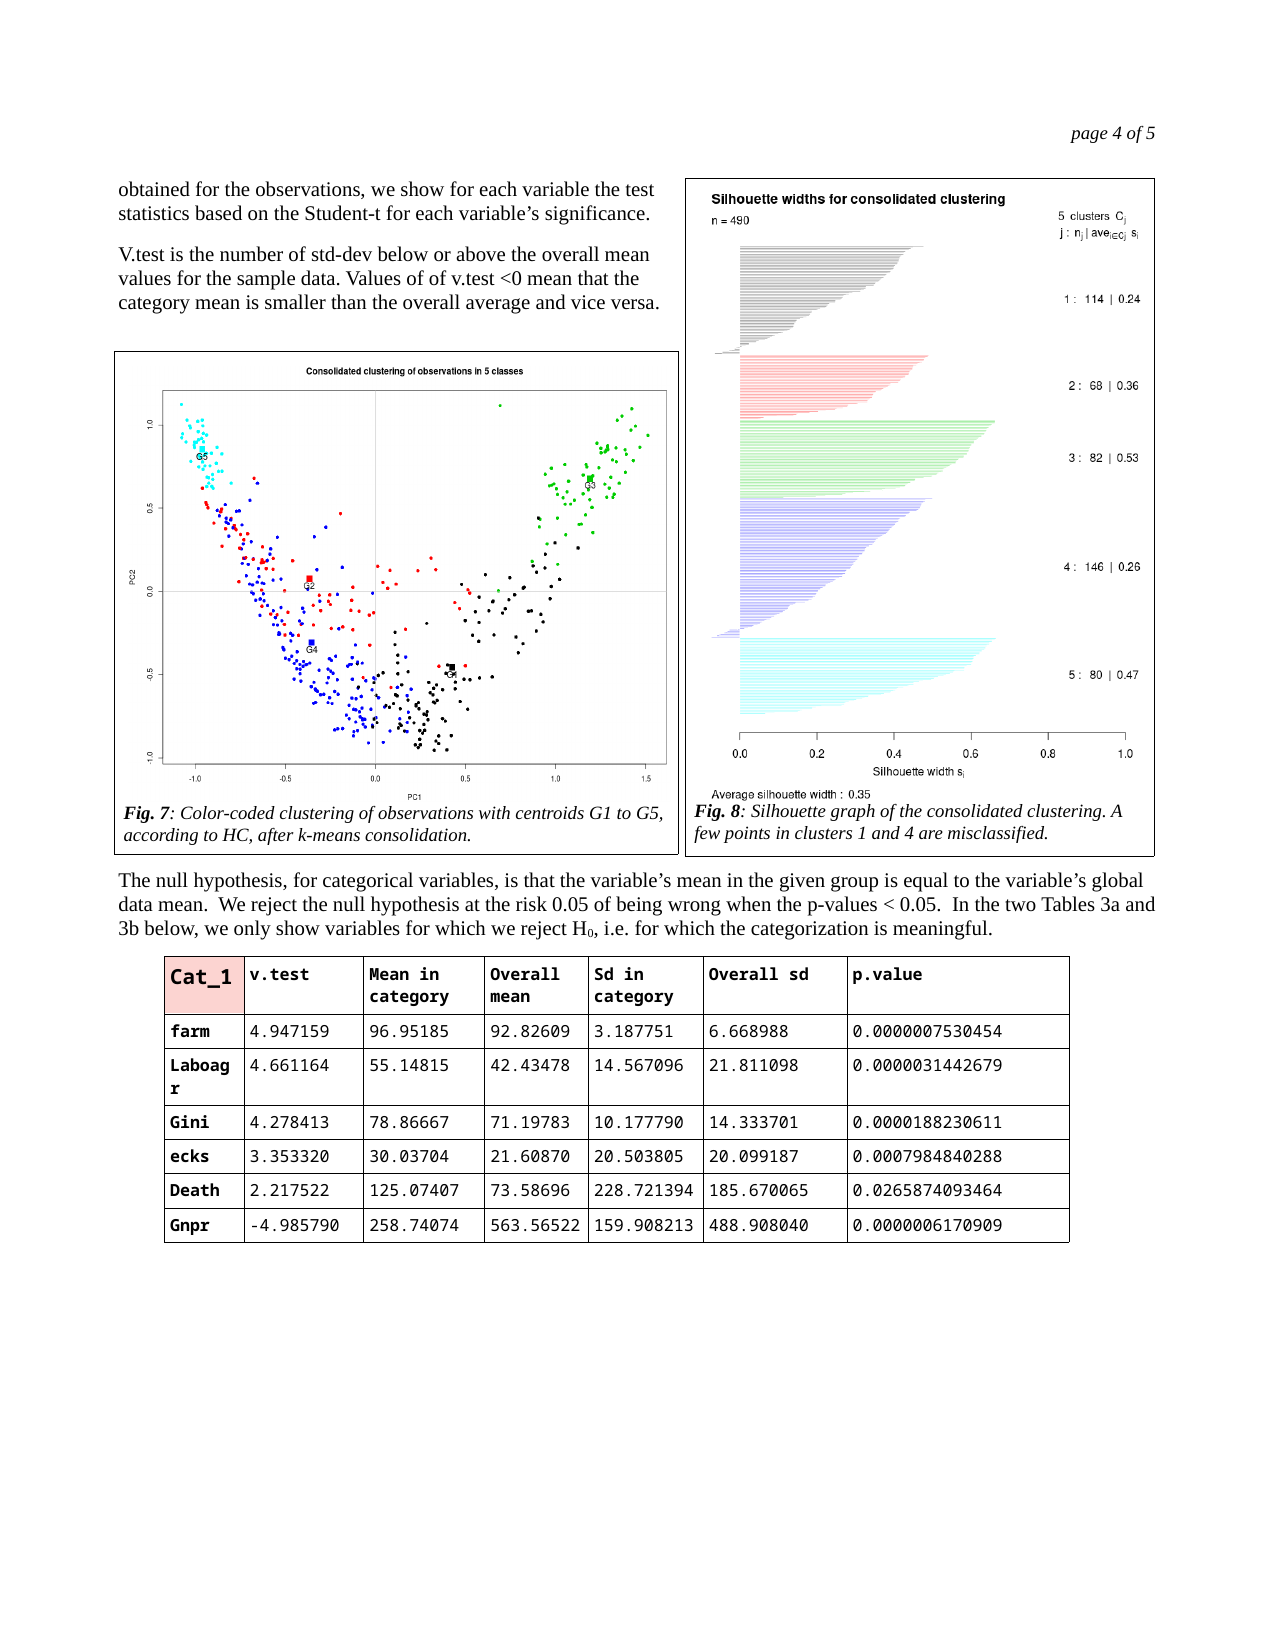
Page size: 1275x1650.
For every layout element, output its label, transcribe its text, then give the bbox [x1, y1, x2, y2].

table_cell 185.670065 [704, 1174, 847, 1207]
table_cell 78.86667 [364, 1106, 484, 1139]
table_cell 6.668988 [704, 1015, 847, 1048]
table_cell farm [165, 1015, 244, 1048]
text Fig. 8: Silhouette graph of the consolidated clustering. A few points in clusters 1 and 4 are misclassified. [694, 187, 1145, 843]
table_cell ecks [165, 1140, 244, 1173]
text obtained for the observations, we show for each variable the test statistics based on the Student-t for each variable’s significance. [118, 177, 1154, 225]
table_cell 4.947159 [245, 1015, 363, 1048]
table_cell 92.82609 [485, 1015, 588, 1048]
table_cell 563.56522 [485, 1209, 588, 1242]
table_cell Death [165, 1174, 244, 1207]
table_cell 96.95185 [364, 1015, 484, 1048]
table_cell Laboagr [165, 1049, 244, 1105]
text V.test is the number of std-dev below or above the overall mean values for the sample data. Values of of v.test <0 mean that the category mean is smaller than the overall average and vice versa. [118, 241, 685, 314]
table_cell 20.503805 [589, 1140, 703, 1173]
table_header Cat_1 [165, 957, 244, 1013]
table_cell 0.0000188230611 [848, 1106, 1069, 1139]
picture [694, 189, 1143, 801]
table_cell 10.177790 [589, 1106, 703, 1139]
table_cell 73.58696 [485, 1174, 588, 1207]
table_cell 2.217522 [245, 1174, 363, 1207]
table_cell 228.721394 [589, 1174, 703, 1207]
table_cell 21.60870 [485, 1140, 588, 1173]
text Fig. 7: Color-coded clustering of observations with centroids G1 to G5, according to HC, after k-means consolidation. [123, 360, 669, 845]
table_cell 55.14815 [364, 1049, 484, 1105]
table_cell 71.19783 [485, 1106, 588, 1139]
table_cell 0.0000006170909 [848, 1209, 1069, 1242]
table_cell 488.908040 [704, 1209, 847, 1242]
table_cell 258.74074 [364, 1209, 484, 1242]
table_cell 3.187751 [589, 1015, 703, 1048]
table_cell 0.0000007530454 [848, 1015, 1069, 1048]
table_cell 20.099187 [704, 1140, 847, 1173]
table_cell 30.03704 [364, 1140, 484, 1173]
table_header Overall sd [704, 957, 847, 1013]
table_cell Gini [165, 1106, 244, 1139]
table_cell 0.0007984840288 [848, 1140, 1069, 1173]
table_header Sd in category [589, 957, 703, 1013]
table_cell Gnpr [165, 1209, 244, 1242]
table_cell 159.908213 [589, 1209, 703, 1242]
table_cell -4.985790 [245, 1209, 363, 1242]
table_cell 125.07407 [364, 1174, 484, 1207]
table_cell 3.353320 [245, 1140, 363, 1173]
picture [128, 366, 671, 802]
table_cell 42.43478 [485, 1049, 588, 1105]
table_cell 21.811098 [704, 1049, 847, 1105]
table_header p.value [848, 957, 1069, 1013]
table_cell 0.0265874093464 [848, 1174, 1069, 1207]
table_cell 14.333701 [704, 1106, 847, 1139]
table_header Overall mean [485, 957, 588, 1013]
text The null hypothesis, for categorical variables, is that the variable’s mean in the given group is equal to the variable’s global data mean. We reject the null hypothesis at the risk 0.05 of being wrong when the p-values < 0.05. In the two Tables 3a and 3b below, we only show variables for which we reject H0, i.e. for which the categorization is meaningful. [118, 330, 1157, 940]
table_cell 14.567096 [589, 1049, 703, 1105]
table_cell 0.0000031442679 [848, 1049, 1069, 1105]
table_header Mean in category [364, 957, 484, 1013]
table_cell 4.661164 [245, 1049, 363, 1105]
table_header v.test [245, 957, 363, 1013]
table_cell 4.278413 [245, 1106, 363, 1139]
